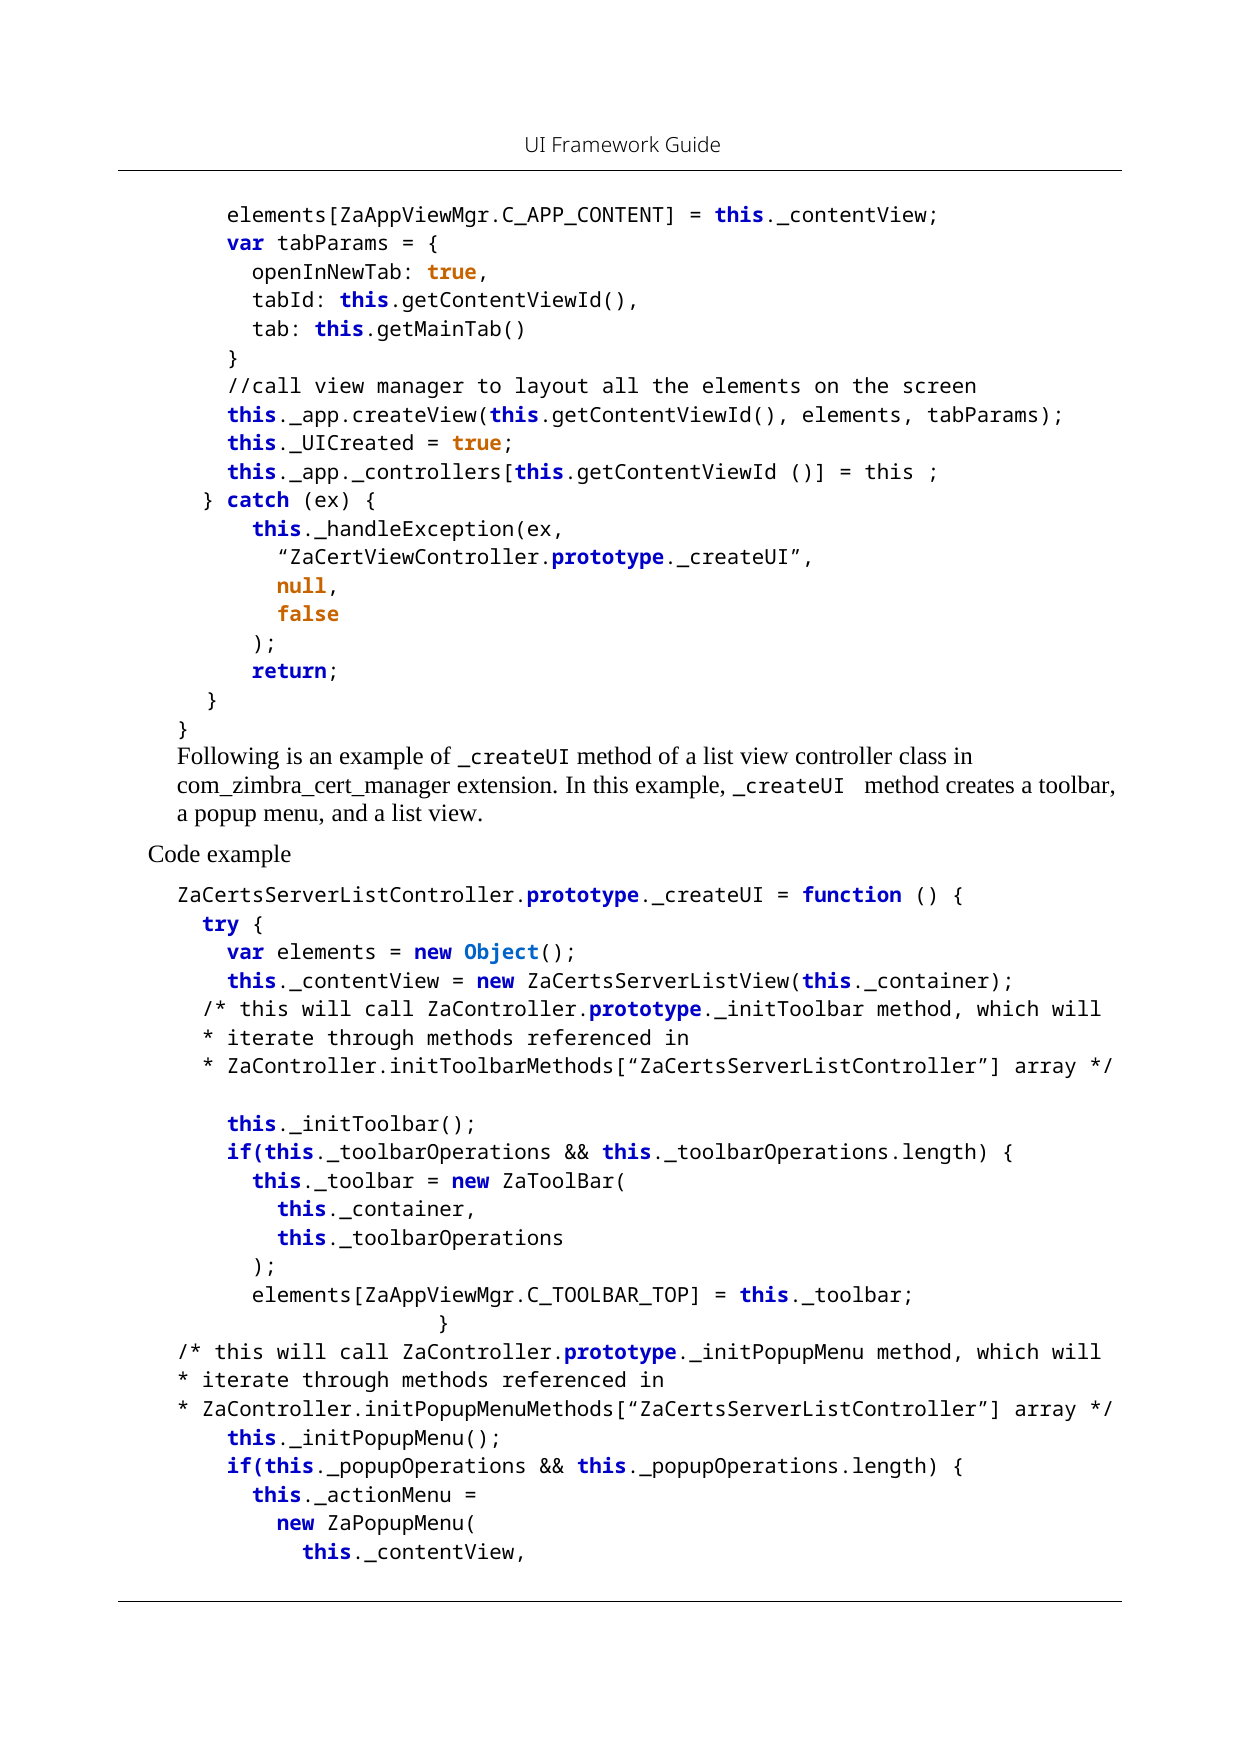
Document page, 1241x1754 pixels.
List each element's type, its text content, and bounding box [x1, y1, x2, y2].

text * ZaController.initToolbarMethods[“ZaCertsServerListController”] array */ [177, 1051, 1122, 1080]
text ); [177, 628, 1122, 656]
text ); [177, 1251, 1122, 1280]
text null, [177, 571, 1122, 599]
text new ZaPopupMenu( [177, 1508, 1122, 1537]
text tabId: this.getContentViewId(), [177, 285, 1122, 314]
text ZaCertsServerListController.prototype._createUI = function () { [177, 880, 1122, 909]
text this._toolbar = new ZaToolBar( [177, 1166, 1122, 1194]
text /* this will call ZaController.prototype._initPopupMenu method, which will * iterate through methods referenced in [177, 1337, 1122, 1394]
text tab: this.getMainTab() [177, 314, 1122, 342]
text this._contentView, [177, 1537, 1122, 1565]
text elements[ZaAppViewMgr.C_TOOLBAR_TOP] = this._toolbar; [177, 1280, 1122, 1308]
text this._toolbarOperations [177, 1223, 1122, 1251]
text /* this will call ZaController.prototype._initToolbar method, which will [177, 994, 1122, 1023]
text } [177, 713, 1122, 742]
text false [177, 599, 1122, 628]
text } [118, 685, 1122, 713]
text this._initPopupMenu(); [177, 1422, 1122, 1451]
text this._app._controllers[this.getContentViewId ()] = this ; [177, 457, 1122, 485]
text Following is an example of _createUI method of a list view controller class in com_zimbra_cert_manager extension. In this example, _createUI method creates a toolbar, a popup menu, and a list view. [177, 742, 1122, 827]
text } [177, 1308, 1122, 1337]
text } [177, 342, 1122, 371]
text this._contentView = new ZaCertsServerListView(this._container); [177, 966, 1122, 994]
text this._app.createView(this.getContentViewId(), elements, tabParams); [177, 399, 1122, 428]
text elements[ZaAppViewMgr.C_APP_CONTENT] = this._contentView; [177, 200, 1122, 228]
text * iterate through methods referenced in [177, 1023, 1122, 1051]
text var elements = new Object(); [177, 937, 1122, 966]
text //call view manager to layout all the elements on the screen [177, 371, 1122, 399]
text openInNewTab: true, [177, 257, 1122, 285]
text this._actionMenu = [177, 1479, 1122, 1508]
text this._initToolbar(); [177, 1108, 1122, 1137]
text if(this._popupOperations && this._popupOperations.length) { [177, 1451, 1122, 1479]
text try { [177, 909, 1122, 937]
text this._container, [177, 1194, 1122, 1223]
text this._handleException(ex, [177, 514, 1122, 542]
text * ZaController.initPopupMenuMethods[“ZaCertsServerListController”] array */ [177, 1394, 1122, 1422]
text } catch (ex) { [177, 485, 1122, 514]
text if(this._toolbarOperations && this._toolbarOperations.length) { [177, 1137, 1122, 1166]
text “ZaCertViewController.prototype._createUI”, [177, 542, 1122, 571]
text return; [177, 656, 1122, 685]
text var tabParams = { [177, 228, 1122, 257]
text this._UICreated = true; [177, 428, 1122, 457]
text Code example [148, 840, 1122, 868]
